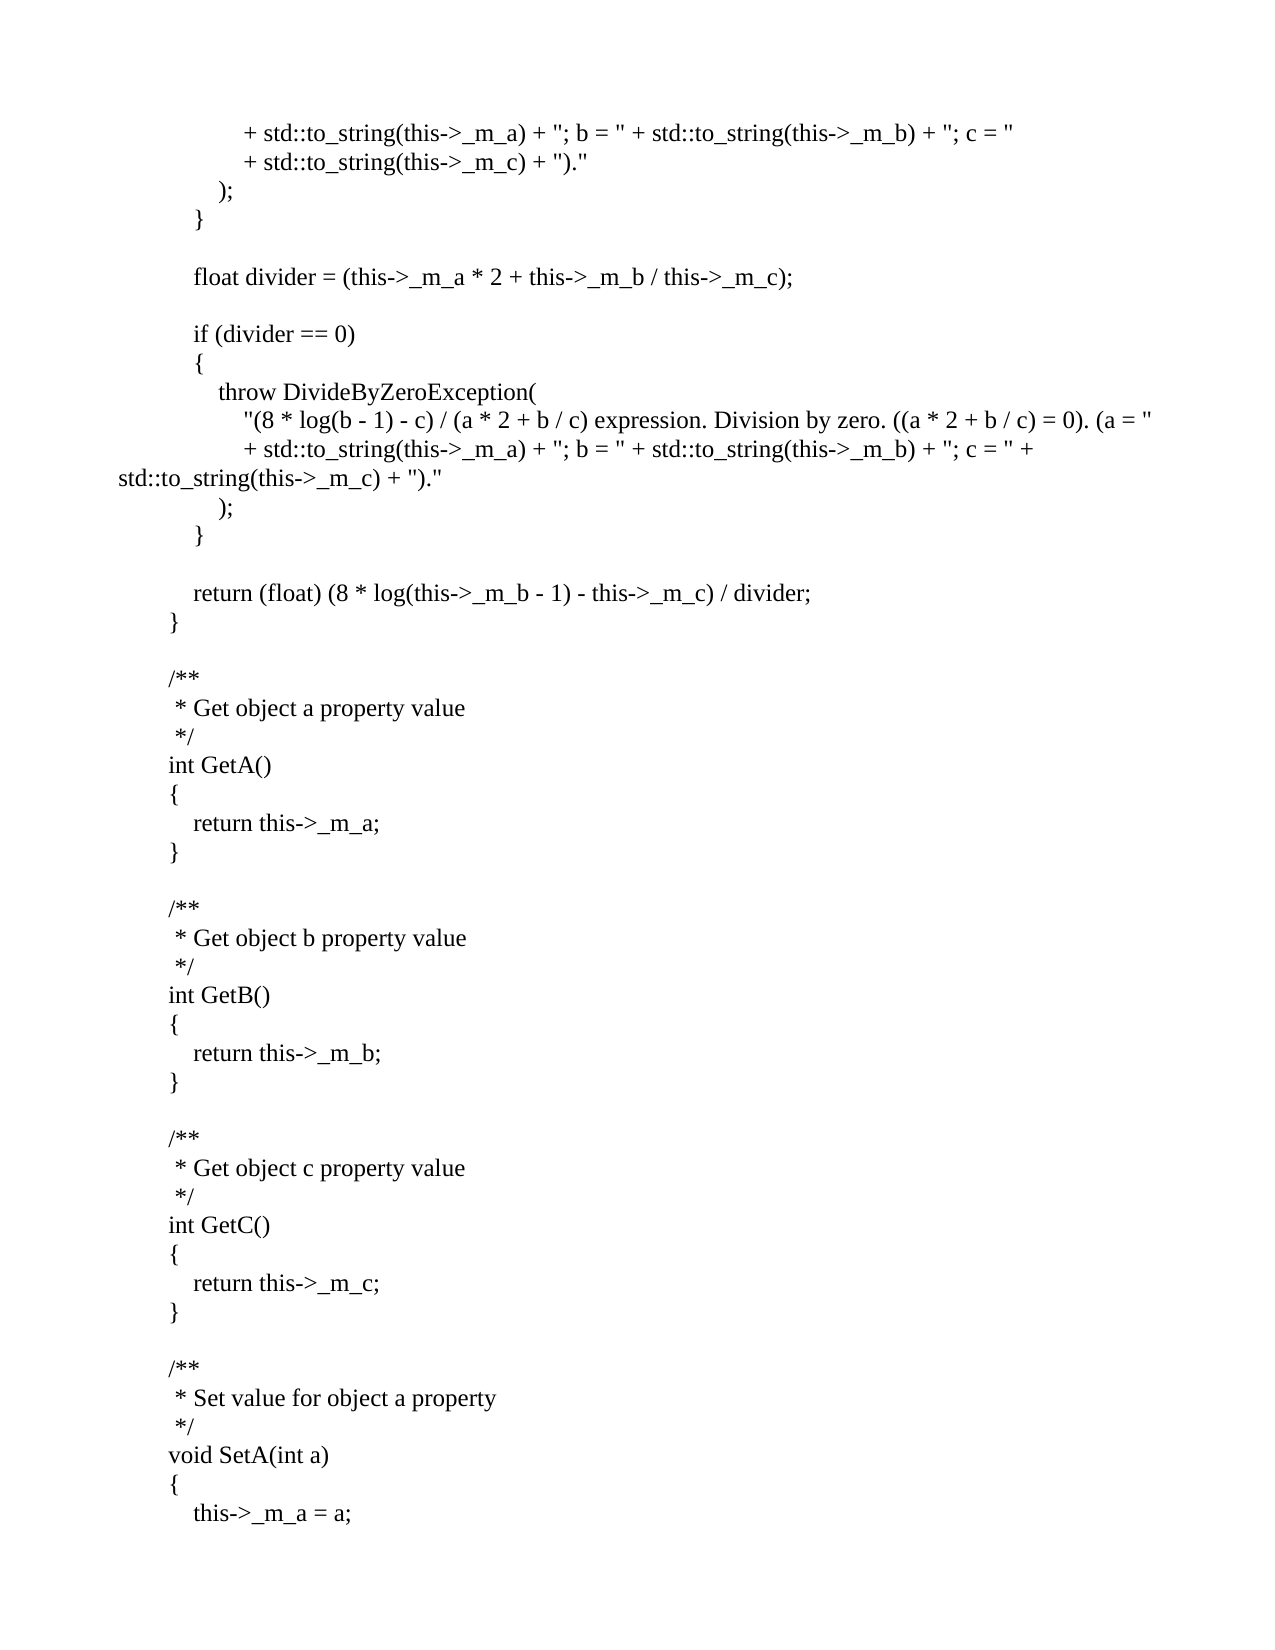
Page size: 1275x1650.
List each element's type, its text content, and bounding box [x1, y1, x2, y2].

text */ [118, 722, 1157, 751]
text ); [118, 176, 1157, 204]
text */ [118, 1412, 1157, 1441]
text ); [118, 492, 1157, 521]
text /** [118, 1124, 1157, 1153]
text */ [118, 952, 1157, 981]
text */ [118, 1182, 1157, 1211]
text + std::to_string(this->_m_c) + ")." [118, 147, 1157, 176]
text + std::to_string(this->_m_a) + "; b = " + std::to_string(this->_m_b) + "; c = " [118, 118, 1157, 147]
text * Set value for object a property [118, 1383, 1157, 1412]
text } [118, 204, 1157, 233]
text } [118, 521, 1157, 549]
text int GetC() [118, 1211, 1157, 1239]
text int GetB() [118, 981, 1157, 1009]
text * Get object c property value [118, 1153, 1157, 1182]
text return this->_m_c; [118, 1268, 1157, 1297]
text { [118, 1469, 1157, 1498]
text float divider = (this->_m_a * 2 + this->_m_b / this->_m_c); [118, 262, 1157, 291]
text { [118, 1009, 1157, 1038]
text "(8 * log(b - 1) - c) / (a * 2 + b / c) expression. Division by zero. ((a * 2 + b / c) = 0). (a = " [118, 406, 1157, 434]
text void SetA(int a) [118, 1441, 1157, 1469]
text return (float) (8 * log(this->_m_b - 1) - this->_m_c) / divider; [118, 578, 1157, 607]
text * Get object a property value [118, 693, 1157, 722]
text } [118, 607, 1157, 636]
text + std::to_string(this->_m_a) + "; b = " + std::to_string(this->_m_b) + "; c = " + std::to_string(this->_m_c) + ")." [118, 434, 1157, 492]
text /** [118, 664, 1157, 693]
text throw DivideByZeroException( [118, 377, 1157, 406]
text int GetA() [118, 751, 1157, 779]
text /** [118, 1354, 1157, 1383]
text this->_m_a = a; [118, 1498, 1157, 1527]
text { [118, 1239, 1157, 1268]
text if (divider == 0) [118, 319, 1157, 348]
text } [118, 1297, 1157, 1326]
text return this->_m_a; [118, 808, 1157, 837]
text return this->_m_b; [118, 1038, 1157, 1067]
text } [118, 837, 1157, 866]
text * Get object b property value [118, 923, 1157, 952]
text { [118, 779, 1157, 808]
text } [118, 1067, 1157, 1096]
text { [118, 348, 1157, 377]
text /** [118, 894, 1157, 923]
